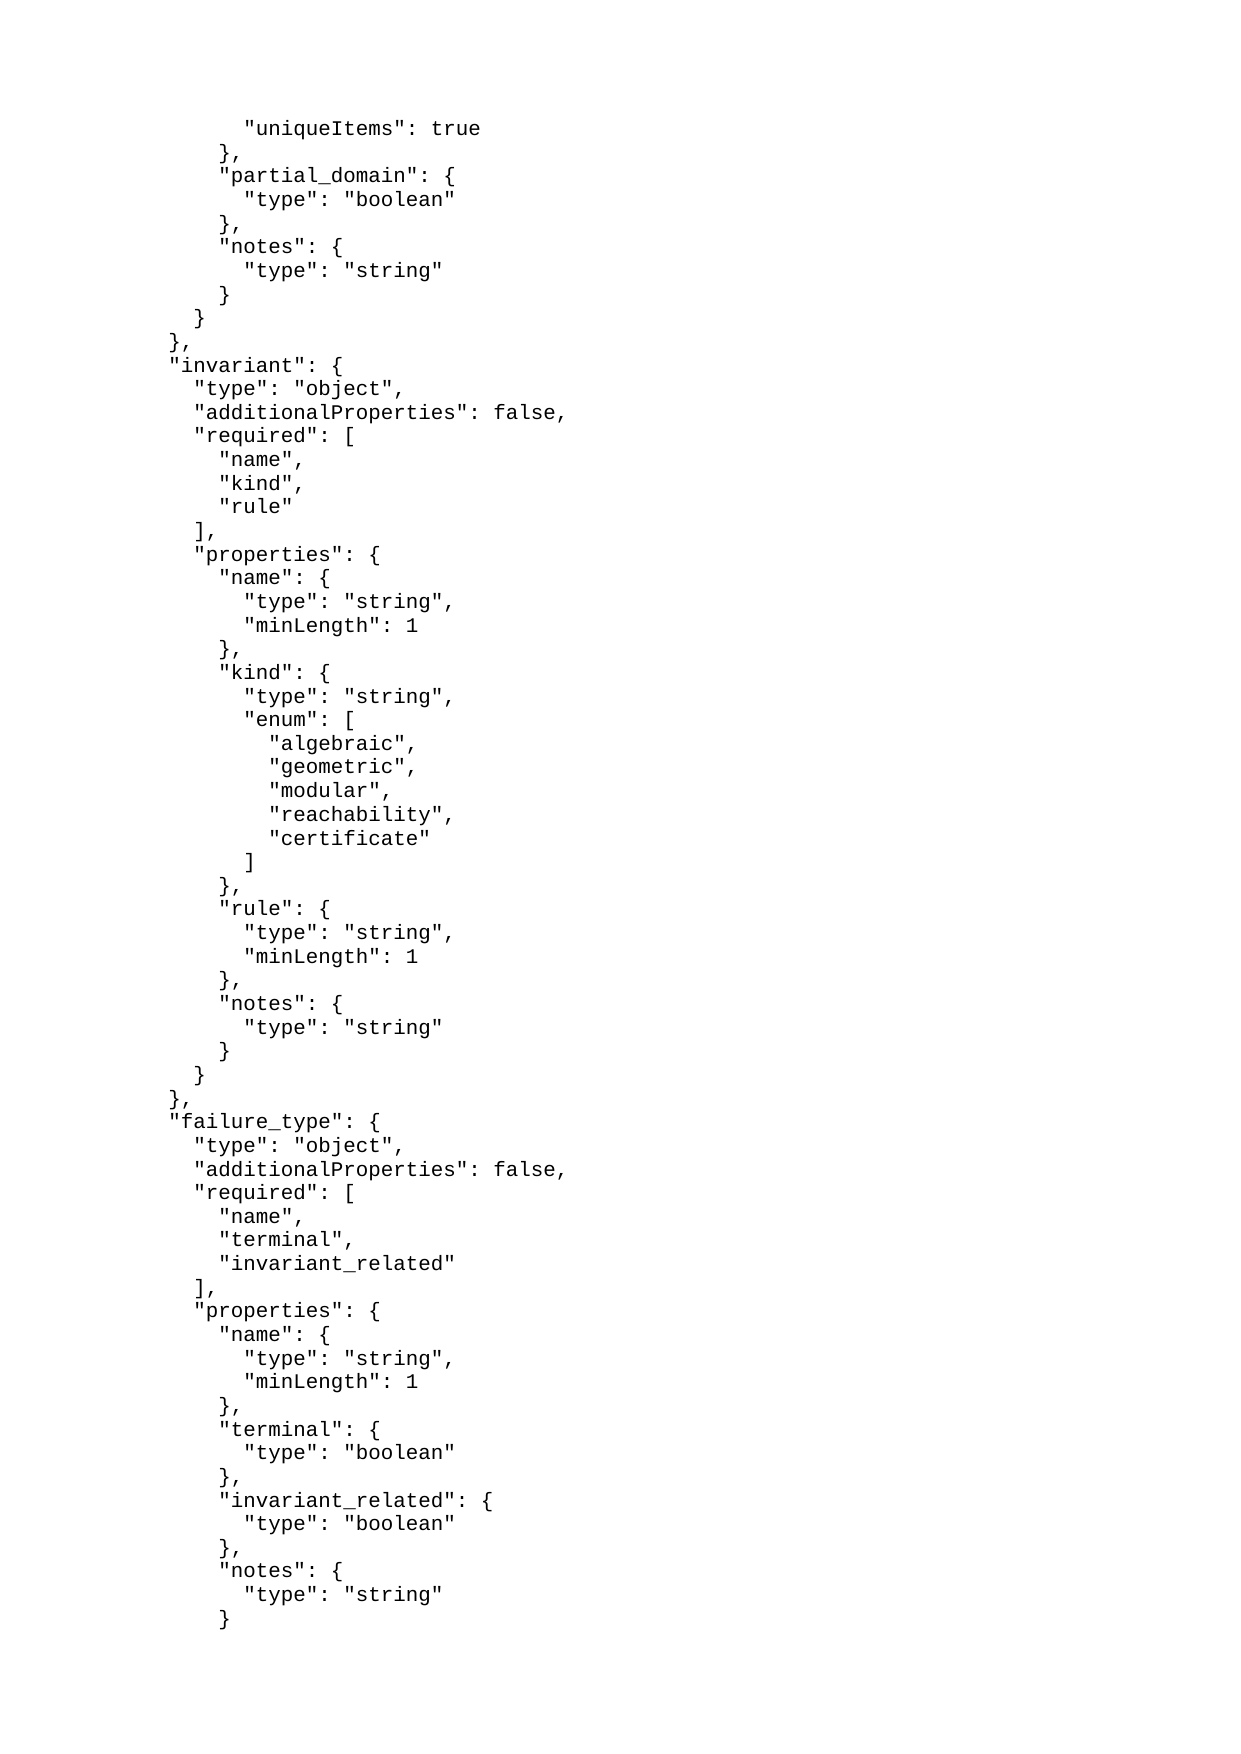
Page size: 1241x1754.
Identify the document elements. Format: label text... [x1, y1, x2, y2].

text }, [118, 331, 1122, 354]
text "properties": { [118, 1300, 1122, 1324]
text "failure_type": { [118, 1111, 1122, 1135]
text "minLength": 1 [118, 946, 1122, 969]
text "type": "object", [118, 378, 1122, 402]
text }, [118, 638, 1122, 662]
text "enum": [ [118, 709, 1122, 733]
text } [118, 284, 1122, 307]
text "required": [ [118, 426, 1122, 449]
text "type": "boolean" [118, 1513, 1122, 1537]
text "invariant_related" [118, 1253, 1122, 1277]
text "notes": { [118, 1561, 1122, 1584]
text "modular", [118, 780, 1122, 804]
text "rule" [118, 496, 1122, 520]
text }, [118, 1537, 1122, 1561]
text "notes": { [118, 993, 1122, 1017]
text ] [118, 851, 1122, 875]
text "geometric", [118, 757, 1122, 780]
text "minLength": 1 [118, 615, 1122, 638]
text "name": { [118, 567, 1122, 591]
text } [118, 1608, 1122, 1631]
text "certificate" [118, 827, 1122, 851]
text }, [118, 969, 1122, 993]
text "partial_domain": { [118, 165, 1122, 189]
text "additionalProperties": false, [118, 402, 1122, 426]
text "rule": { [118, 898, 1122, 922]
text "kind": { [118, 662, 1122, 686]
text "type": "string" [118, 1584, 1122, 1608]
text "invariant": { [118, 354, 1122, 378]
text "kind", [118, 473, 1122, 496]
text }, [118, 1088, 1122, 1111]
text "name": { [118, 1324, 1122, 1348]
text "additionalProperties": false, [118, 1158, 1122, 1182]
text "reachability", [118, 804, 1122, 827]
text } [118, 1040, 1122, 1064]
text "minLength": 1 [118, 1371, 1122, 1395]
text "name", [118, 1206, 1122, 1229]
text "type": "string", [118, 922, 1122, 946]
text }, [118, 1466, 1122, 1489]
text "algebraic", [118, 733, 1122, 757]
text }, [118, 875, 1122, 898]
text "type": "string", [118, 1348, 1122, 1371]
text "type": "object", [118, 1135, 1122, 1158]
text "terminal": { [118, 1419, 1122, 1442]
text "type": "boolean" [118, 189, 1122, 213]
text "invariant_related": { [118, 1489, 1122, 1513]
text "type": "string" [118, 260, 1122, 284]
text "type": "boolean" [118, 1442, 1122, 1466]
text } [118, 307, 1122, 331]
text }, [118, 1395, 1122, 1419]
text "uniqueItems": true [118, 118, 1122, 142]
text }, [118, 142, 1122, 165]
text ], [118, 1277, 1122, 1300]
text } [118, 1064, 1122, 1088]
text "properties": { [118, 544, 1122, 567]
text "type": "string" [118, 1017, 1122, 1040]
text }, [118, 213, 1122, 236]
text "required": [ [118, 1182, 1122, 1206]
text "type": "string", [118, 591, 1122, 615]
text "name", [118, 449, 1122, 473]
text "notes": { [118, 236, 1122, 260]
text ], [118, 520, 1122, 544]
text "terminal", [118, 1229, 1122, 1253]
text "type": "string", [118, 686, 1122, 709]
